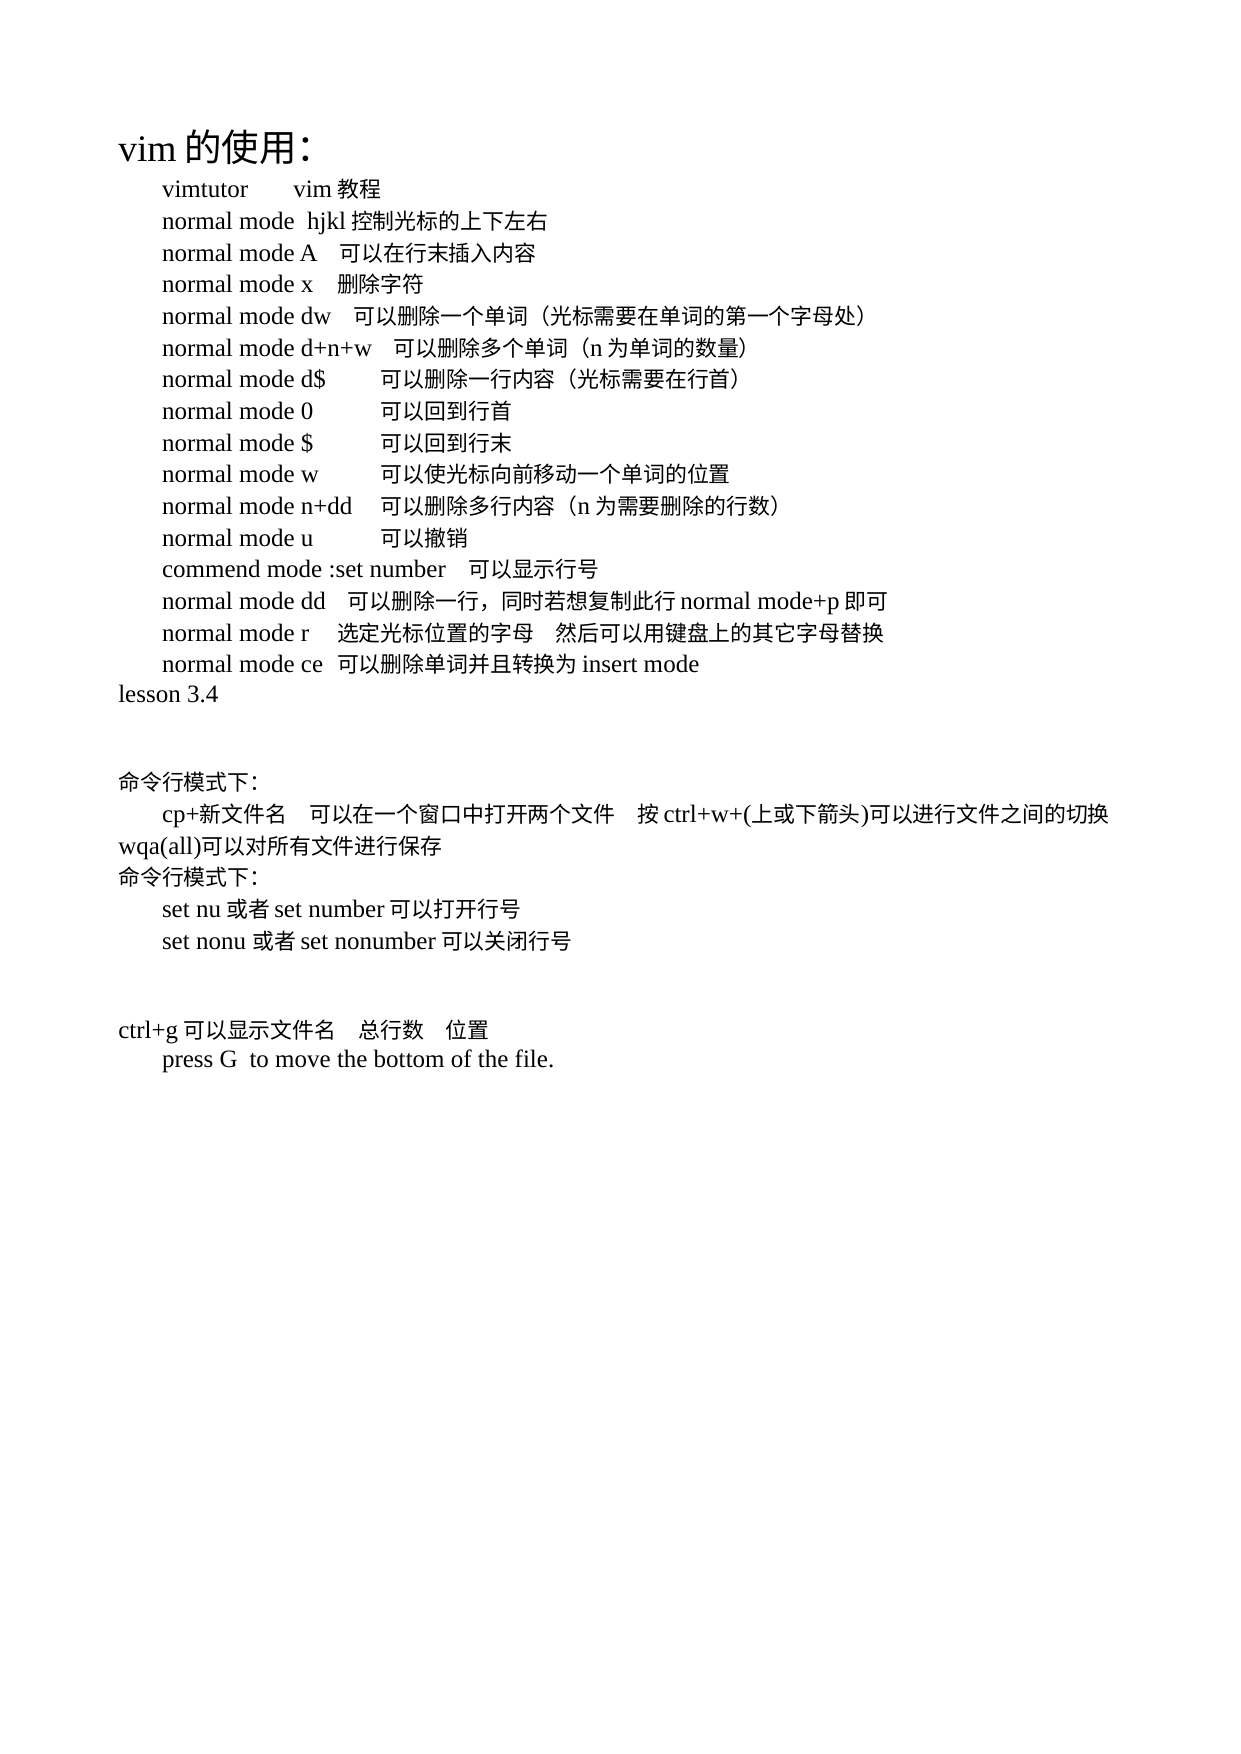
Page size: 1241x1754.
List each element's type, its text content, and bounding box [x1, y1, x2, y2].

text normal mode ce 可以删除单词并且转换为insert mode [118, 647, 1122, 679]
text normal mode dd 可以删除一行，同时若想复制此行normal mode+p即可 [118, 584, 1122, 616]
text commend mode :set number 可以显示行号 [118, 552, 1122, 584]
text 命令行模式下： [118, 765, 1122, 797]
text set nu或者set number可以打开行号 [118, 892, 1122, 924]
text vim的使用： [118, 118, 1122, 172]
text normal mode hjkl控制光标的上下左右 [118, 204, 1122, 236]
text 命令行模式下： [118, 860, 1122, 892]
text normal mode d$ 可以删除一行内容（光标需要在行首） [118, 362, 1122, 394]
text normal mode dw 可以删除一个单词（光标需要在单词的第一个字母处） [118, 299, 1122, 331]
text normal mode w 可以使光标向前移动一个单词的位置 [118, 457, 1122, 489]
text normal mode A 可以在行末插入内容 [118, 236, 1122, 267]
text normal mode 0 可以回到行首 [118, 394, 1122, 426]
text set nonu 或者set nonumber可以关闭行号 [118, 924, 1122, 955]
text vimtutor vim教程 [118, 172, 1122, 204]
text normal mode n+dd 可以删除多行内容（n为需要删除的行数） [118, 489, 1122, 521]
text cp+新文件名 可以在一个窗口中打开两个文件 按ctrl+w+(上或下箭头)可以进行文件之间的切换 [118, 797, 1122, 829]
text wqa(all)可以对所有文件进行保存 [118, 829, 1122, 860]
text normal mode u 可以撤销 [118, 521, 1122, 552]
text normal mode r 选定光标位置的字母 然后可以用键盘上的其它字母替换 [118, 616, 1122, 647]
text normal mode $ 可以回到行末 [118, 426, 1122, 457]
text lesson 3.4 [118, 679, 1122, 708]
text normal mode x 删除字符 [118, 267, 1122, 299]
text normal mode d+n+w 可以删除多个单词（n为单词的数量） [118, 331, 1122, 362]
text ctrl+g可以显示文件名 总行数 位置 [118, 1013, 1122, 1044]
text press G to move the bottom of the file. [118, 1044, 1122, 1073]
